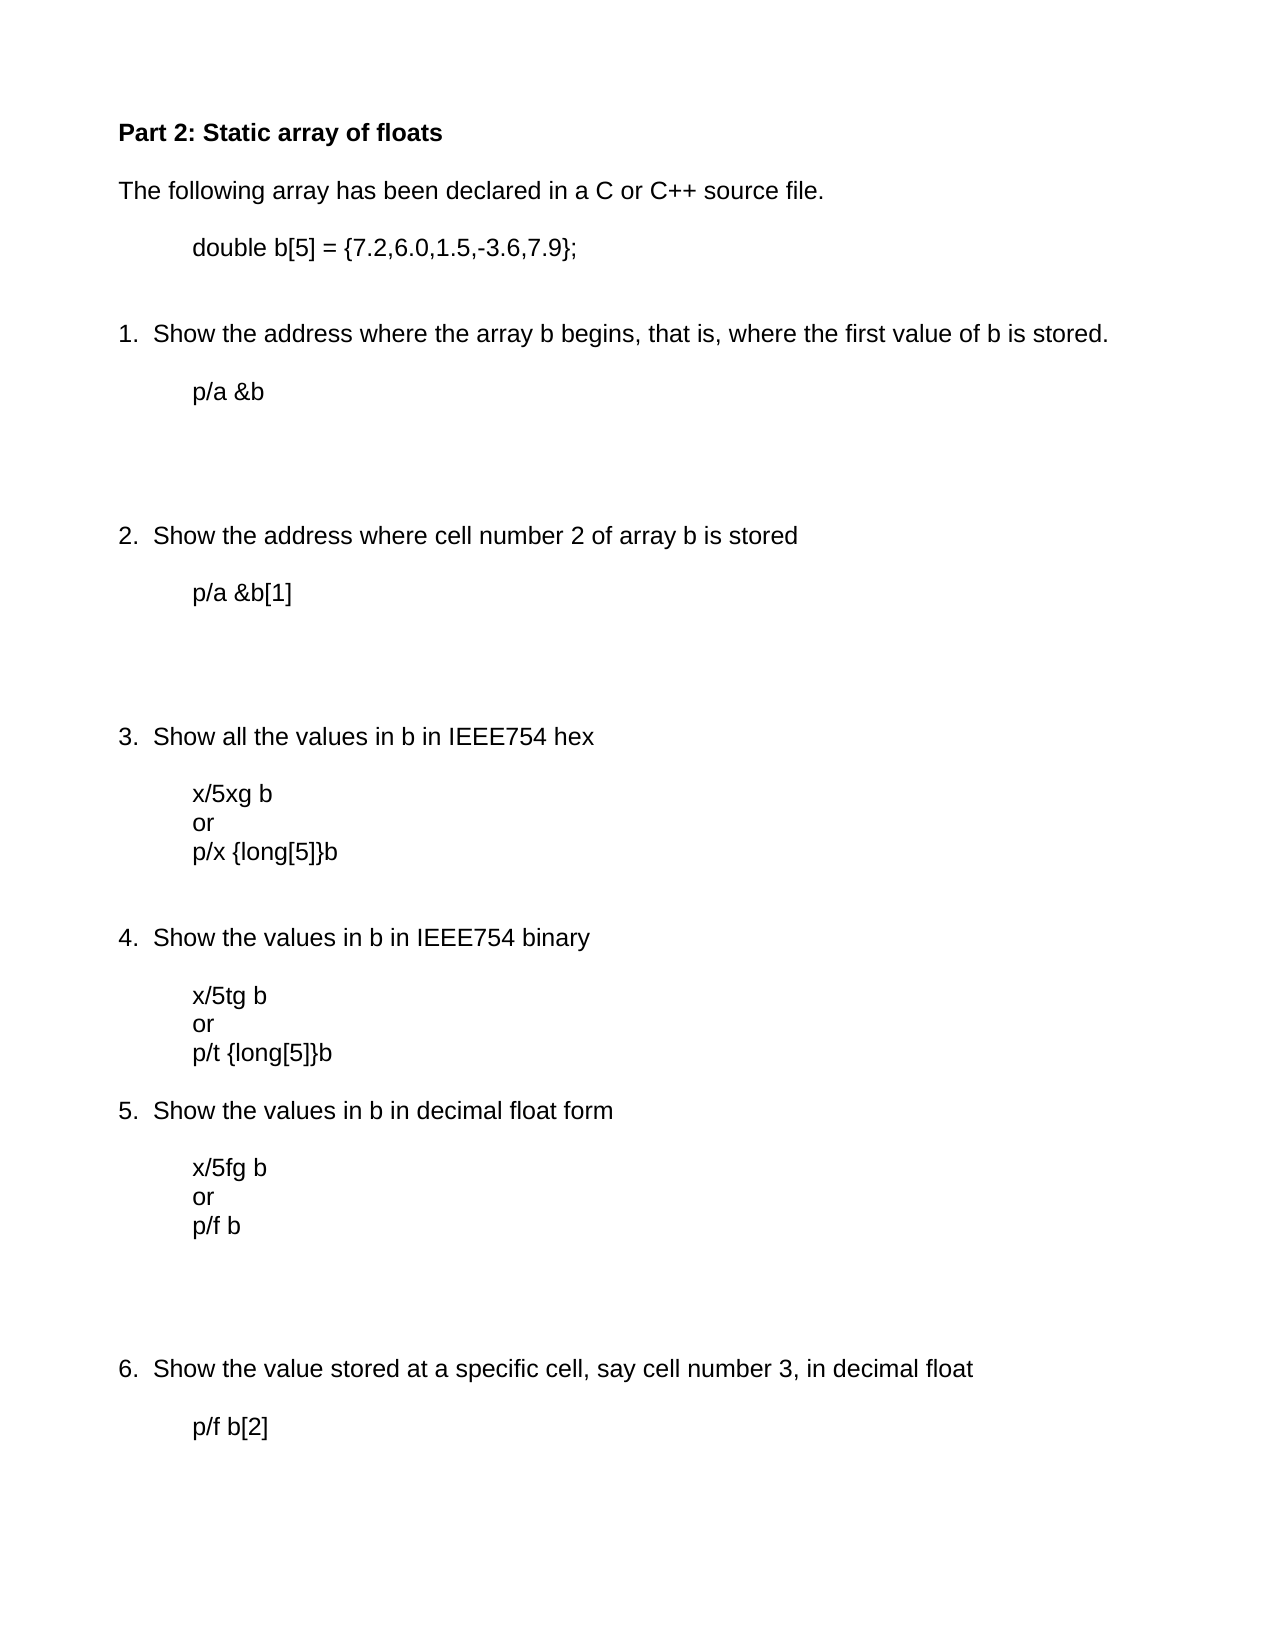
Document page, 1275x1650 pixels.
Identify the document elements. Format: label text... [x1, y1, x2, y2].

text or [118, 808, 1157, 837]
text 2. Show the address where cell number 2 of array b is stored [118, 521, 1157, 549]
text 6. Show the value stored at a specific cell, say cell number 3, in decimal float [118, 1354, 1157, 1383]
text 4. Show the values in b in IEEE754 binary [118, 923, 1157, 952]
text p/f b[2] [118, 1412, 1157, 1441]
text x/5xg b [118, 779, 1157, 808]
text p/x {long[5]}b [118, 837, 1157, 866]
text 1. Show the address where the array b begins, that is, where the first value of b is stored. [118, 319, 1157, 348]
text 5. Show the values in b in decimal float form [118, 1096, 1157, 1124]
text or [118, 1182, 1157, 1211]
text x/5tg b [118, 981, 1157, 1009]
text double b[5] = {7.2,6.0,1.5,-3.6,7.9}; [118, 233, 1157, 262]
text Part 2: Static array of floats [118, 118, 1157, 147]
text or [118, 1009, 1157, 1038]
text p/a &b [118, 377, 1157, 406]
text p/f b [118, 1211, 1157, 1239]
text p/a &b[1] [118, 578, 1157, 607]
text 3. Show all the values in b in IEEE754 hex [118, 722, 1157, 751]
text p/t {long[5]}b [118, 1038, 1157, 1067]
text The following array has been declared in a C or C++ source file. [118, 176, 1157, 204]
text x/5fg b [118, 1153, 1157, 1182]
